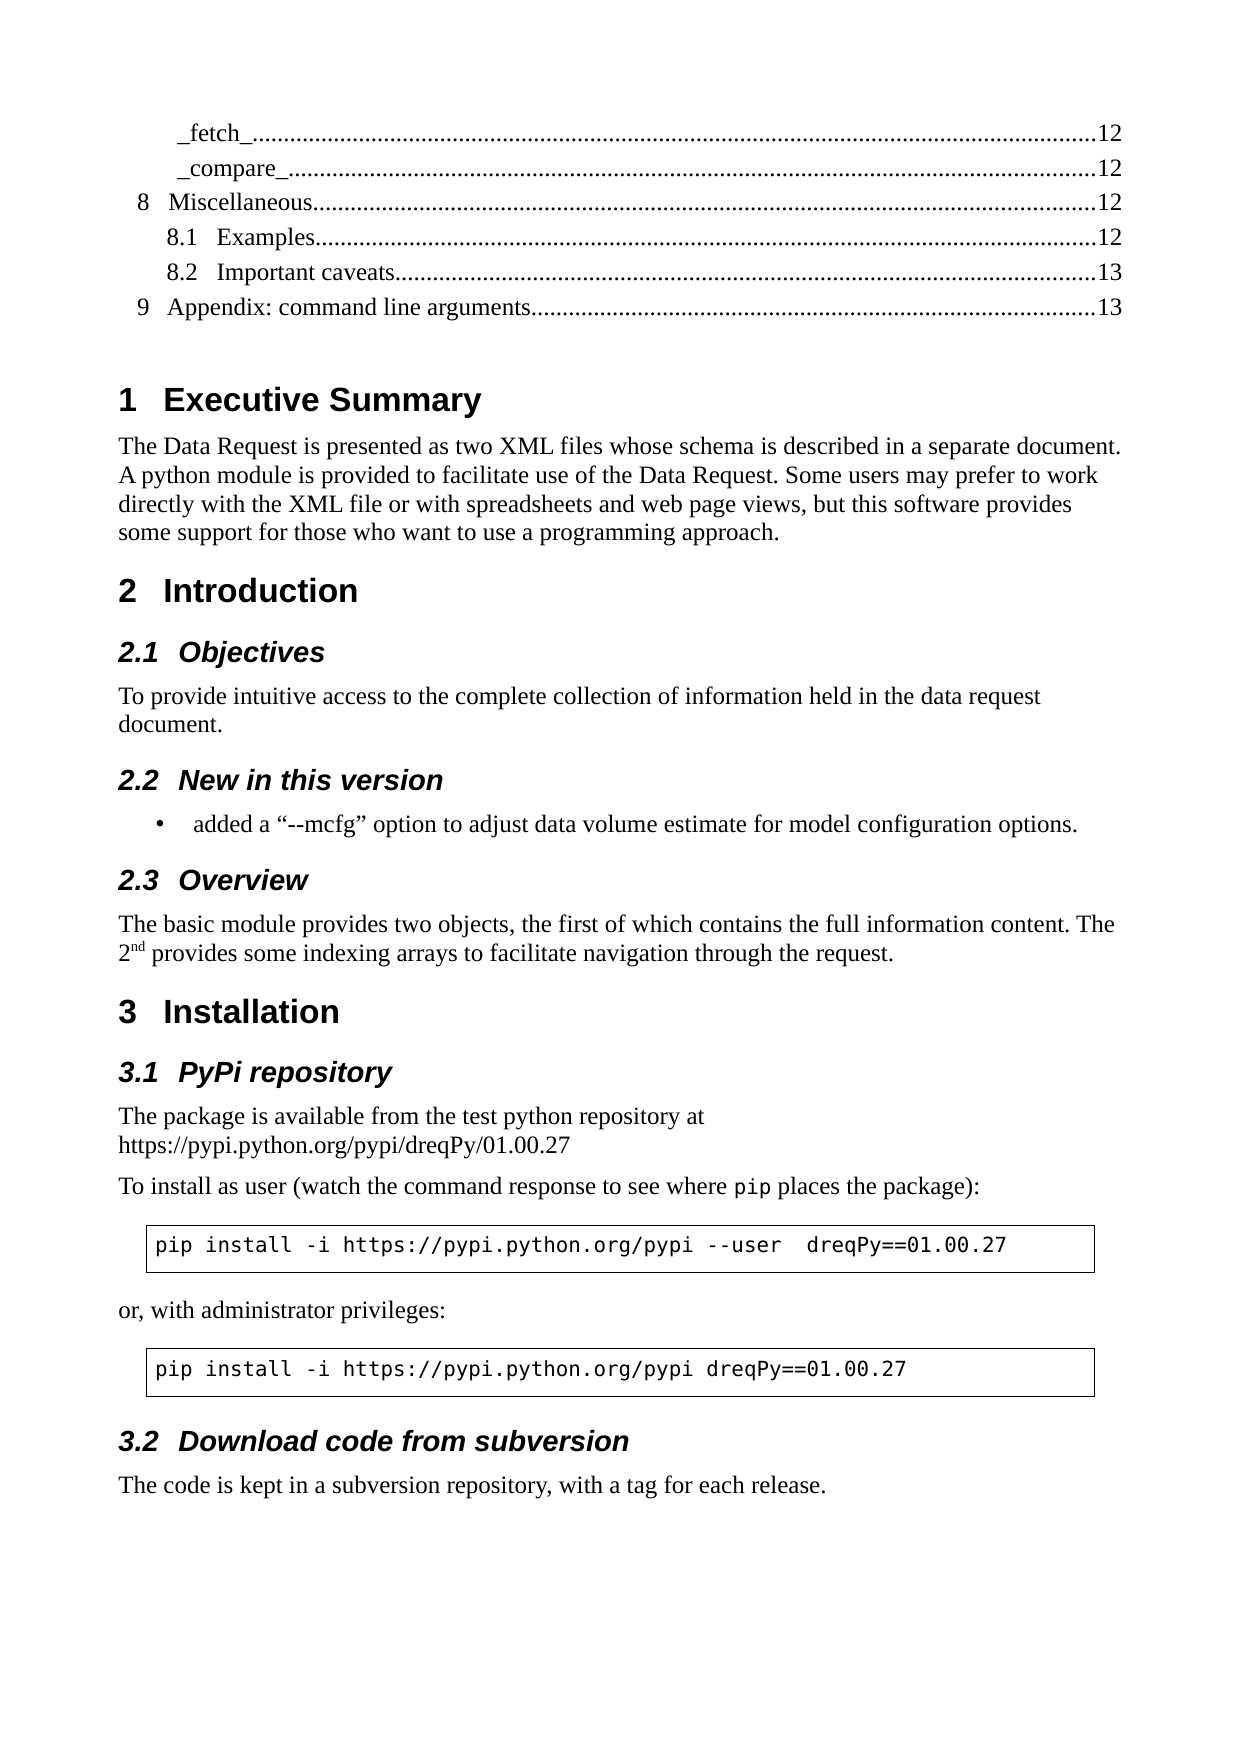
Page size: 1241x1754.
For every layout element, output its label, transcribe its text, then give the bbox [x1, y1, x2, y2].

subtitle Installation [118, 992, 1122, 1030]
subtitle Overview [118, 863, 1122, 897]
subtitle New in this version [118, 763, 1122, 797]
subtitle Executive Summary [118, 380, 1122, 419]
text or, with administrator privileges: [118, 1295, 1122, 1324]
text 9 Appendix: command line arguments 13 [118, 292, 1122, 320]
text _fetch_ 12 [177, 118, 1122, 147]
text The package is available from the test python repository at https://pypi.python.org/pypi/dreqPy/01.00.27 [118, 1101, 1122, 1159]
text 8 Miscellaneous 12 [118, 187, 1122, 216]
subtitle Objectives [118, 635, 1122, 668]
text 8.1 Examples 12 [148, 222, 1122, 251]
text 8.2 Important caveats 13 [148, 257, 1122, 286]
text The Data Request is presented as two XML files whose schema is described in a separate document. A python module is provided to facilitate use of the Data Request. Some users may prefer to work directly with the XML file or with spreadsheets and web page views, but this software provides some support for those who want to use a programming approach. [118, 431, 1122, 546]
subtitle Download code from subversion [118, 1390, 1122, 1457]
subtitle PyPi repository [118, 1055, 1122, 1089]
text To install as user (watch the command response to see where pip places the package): [118, 1171, 1122, 1200]
subtitle Introduction [118, 571, 1122, 610]
text The code is kept in a subversion repository, with a tag for each release. [118, 1470, 1122, 1498]
text To provide intuitive access to the complete collection of information held in the data request document. [118, 681, 1122, 738]
list added a “--mcfg” option to adjust data volume estimate for model configuration options. [156, 809, 1122, 838]
text pip install -i https://pypi.python.org/pypi dreqPy==01.00.27 [155, 1357, 1086, 1381]
text _compare_ 12 [177, 153, 1122, 182]
text The basic module provides two objects, the first of which contains the full information content. The 2nd provides some indexing arrays to facilitate navigation through the request. [118, 909, 1122, 967]
text pip install -i https://pypi.python.org/pypi --user dreqPy==01.00.27 [155, 1233, 1086, 1258]
